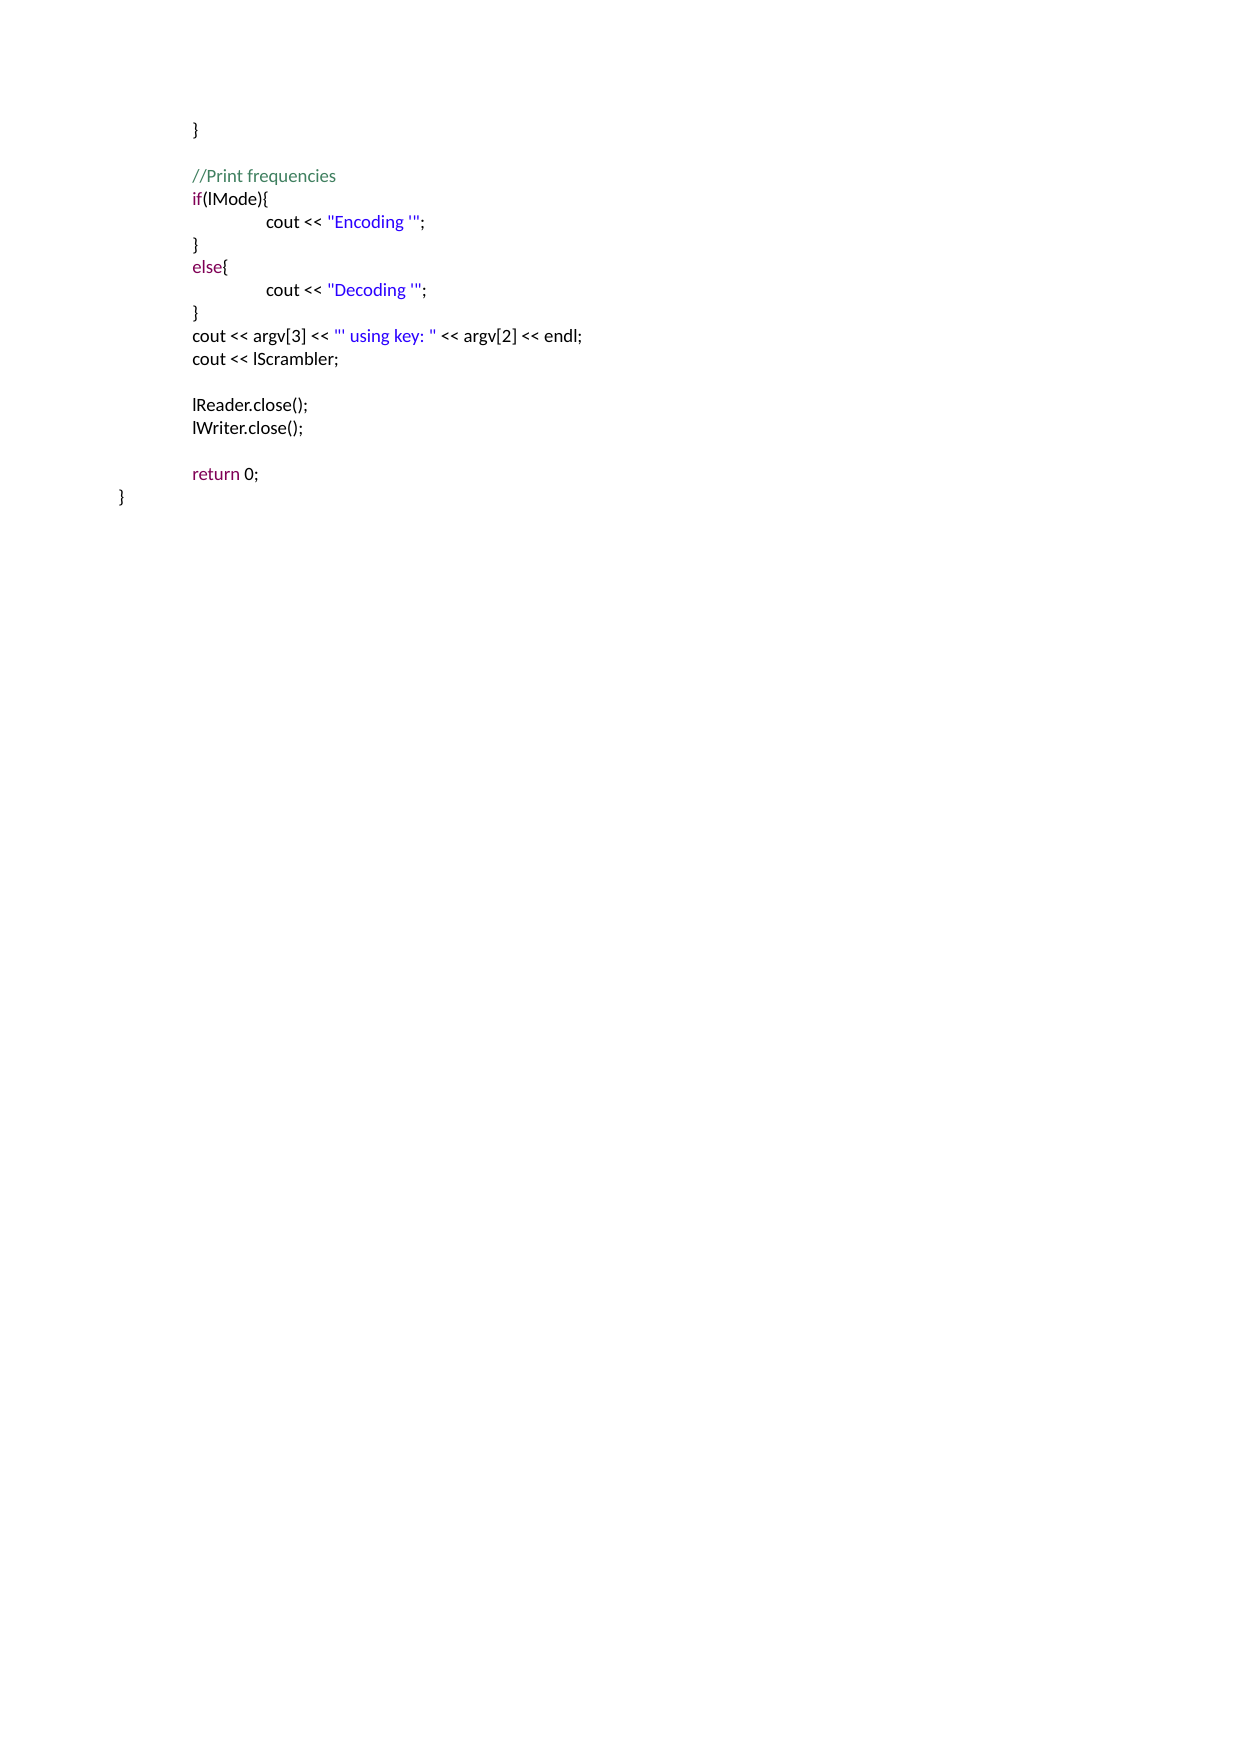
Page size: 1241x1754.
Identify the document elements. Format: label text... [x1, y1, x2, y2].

text } [118, 301, 1122, 324]
text } [118, 118, 1122, 141]
text else{ [118, 256, 1122, 278]
text //Print frequencies [118, 164, 1122, 187]
text cout << "Encoding '"; [118, 210, 1122, 233]
text lReader.close(); [118, 393, 1122, 416]
text cout << argv[3] << "' using key: " << argv[2] << endl; [118, 324, 1122, 347]
text cout << "Decoding '"; [118, 278, 1122, 301]
text lWriter.close(); [118, 416, 1122, 439]
text if(lMode){ [118, 187, 1122, 210]
text } [118, 233, 1122, 256]
text cout << lScrambler; [118, 347, 1122, 370]
text } [118, 485, 1122, 508]
text return 0; [118, 462, 1122, 485]
